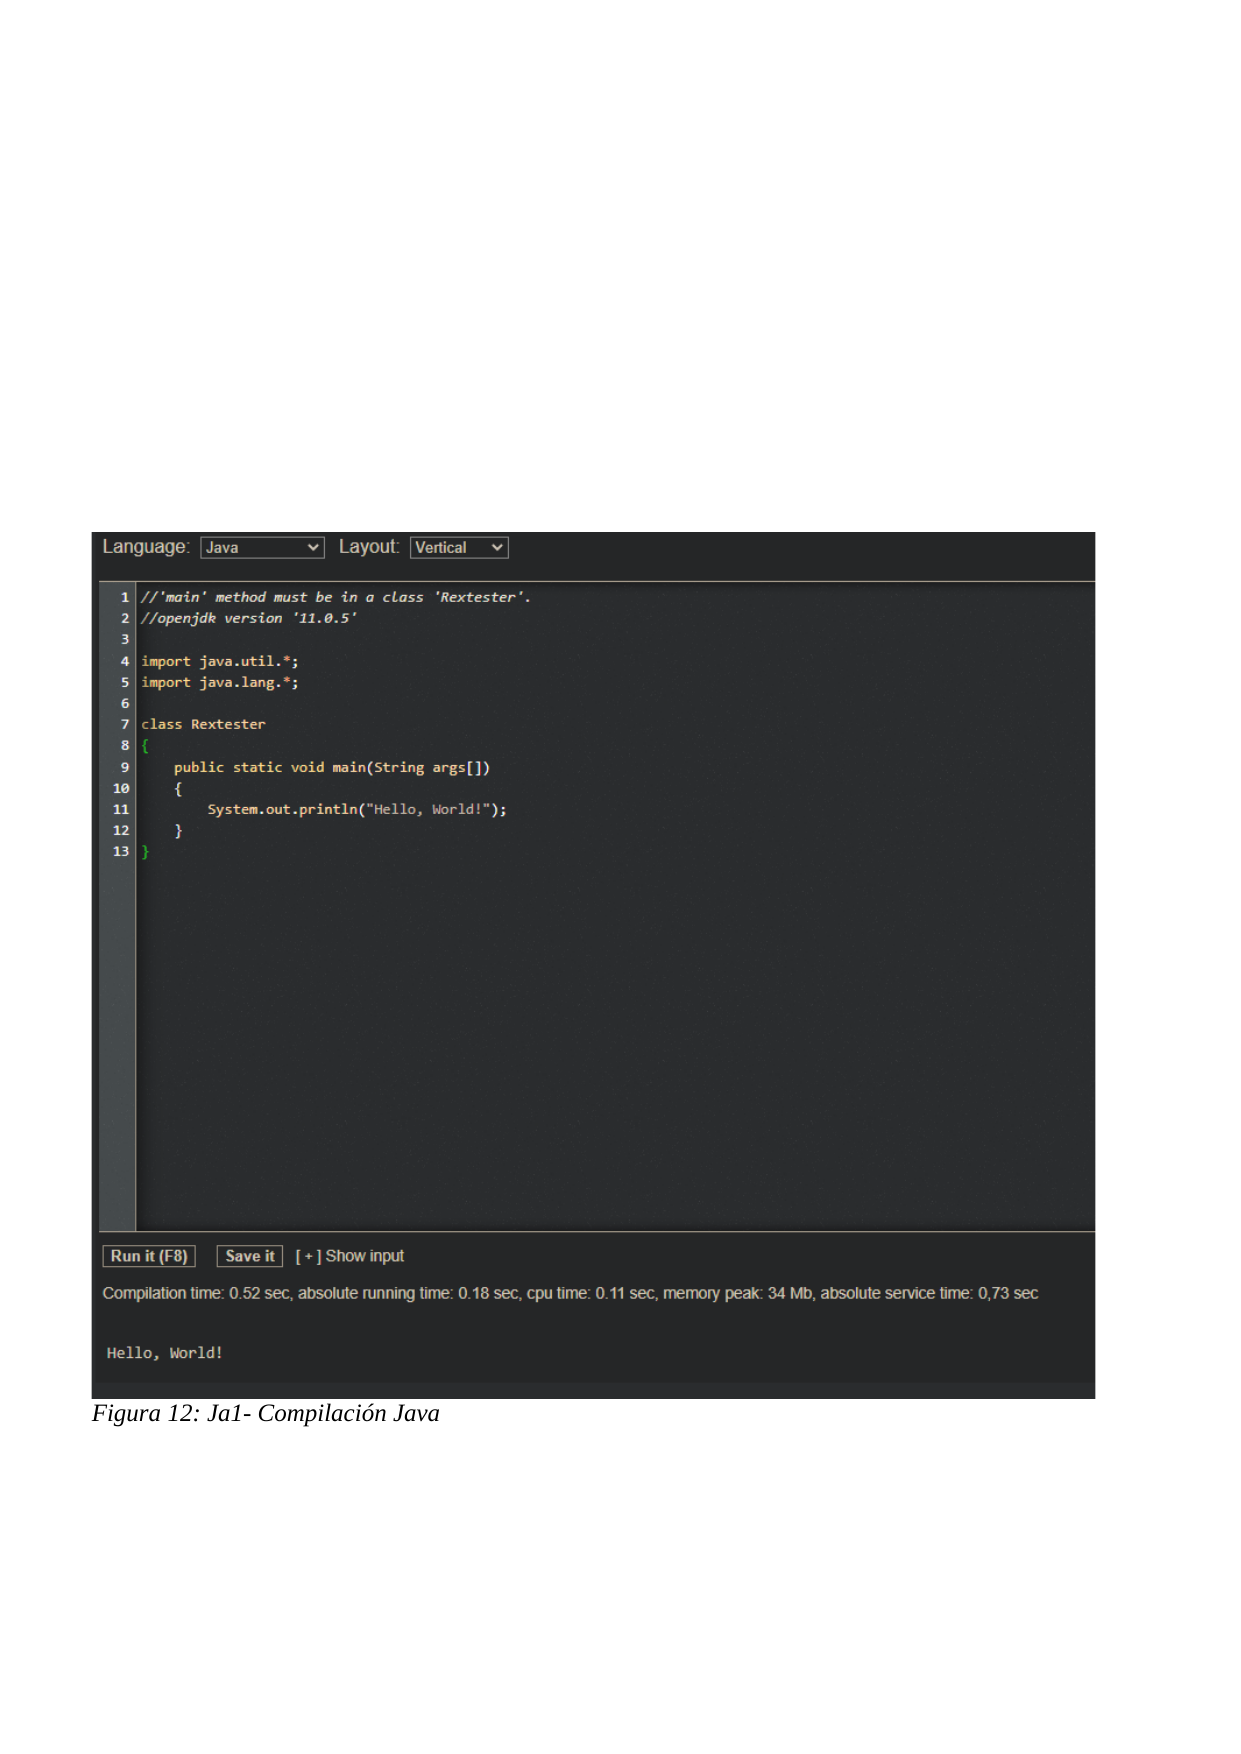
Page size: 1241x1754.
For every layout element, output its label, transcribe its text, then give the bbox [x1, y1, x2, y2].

text Figura 12: Ja1- Compilación Java [92, 1399, 1096, 1427]
picture [91, 532, 1096, 1399]
